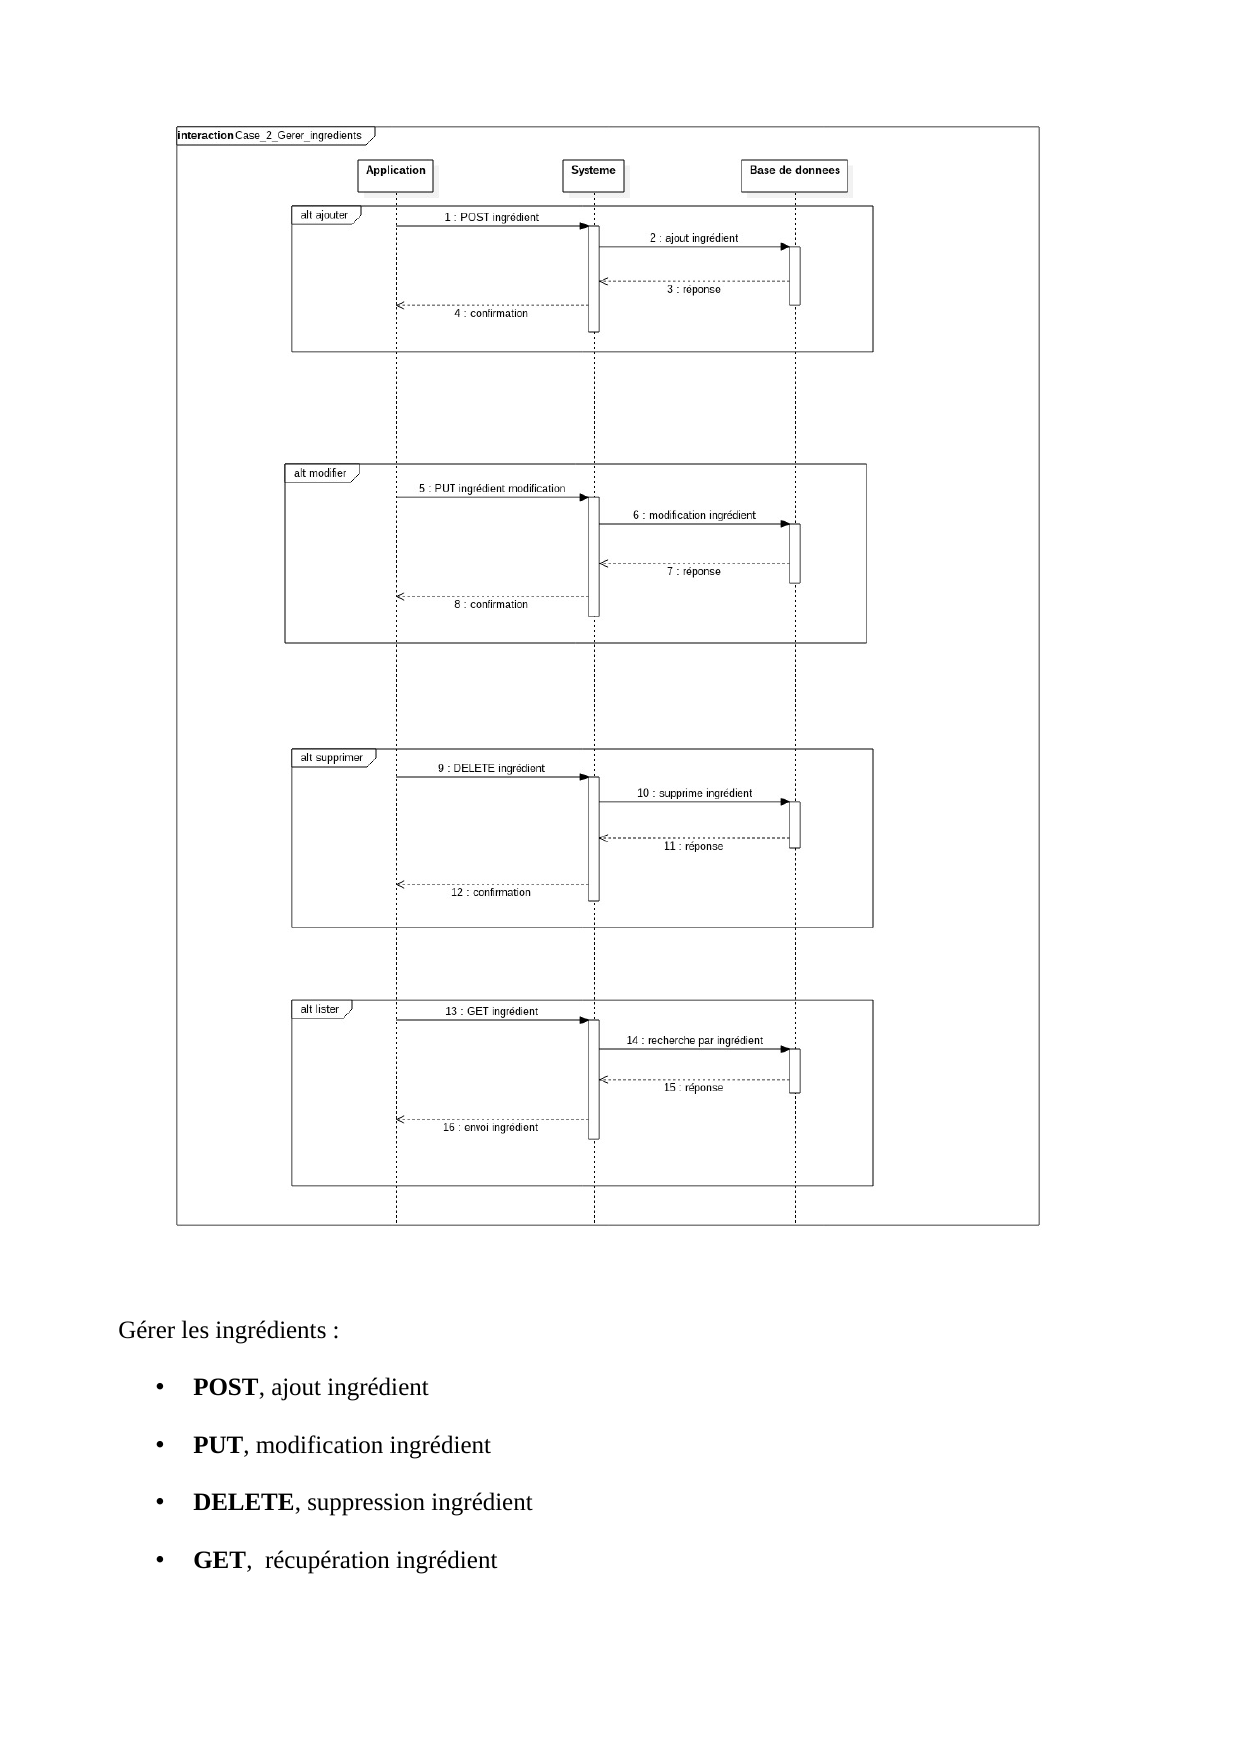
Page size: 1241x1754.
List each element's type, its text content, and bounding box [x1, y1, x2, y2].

list POST, ajout ingrédient [156, 1372, 1122, 1401]
list GET, récupération ingrédient [156, 1545, 1122, 1573]
list PUT, modification ingrédient [156, 1430, 1122, 1458]
list DELETE, suppression ingrédient [156, 1487, 1122, 1516]
text Gérer les ingrédients : [118, 1315, 1122, 1343]
picture [168, 118, 1072, 1258]
